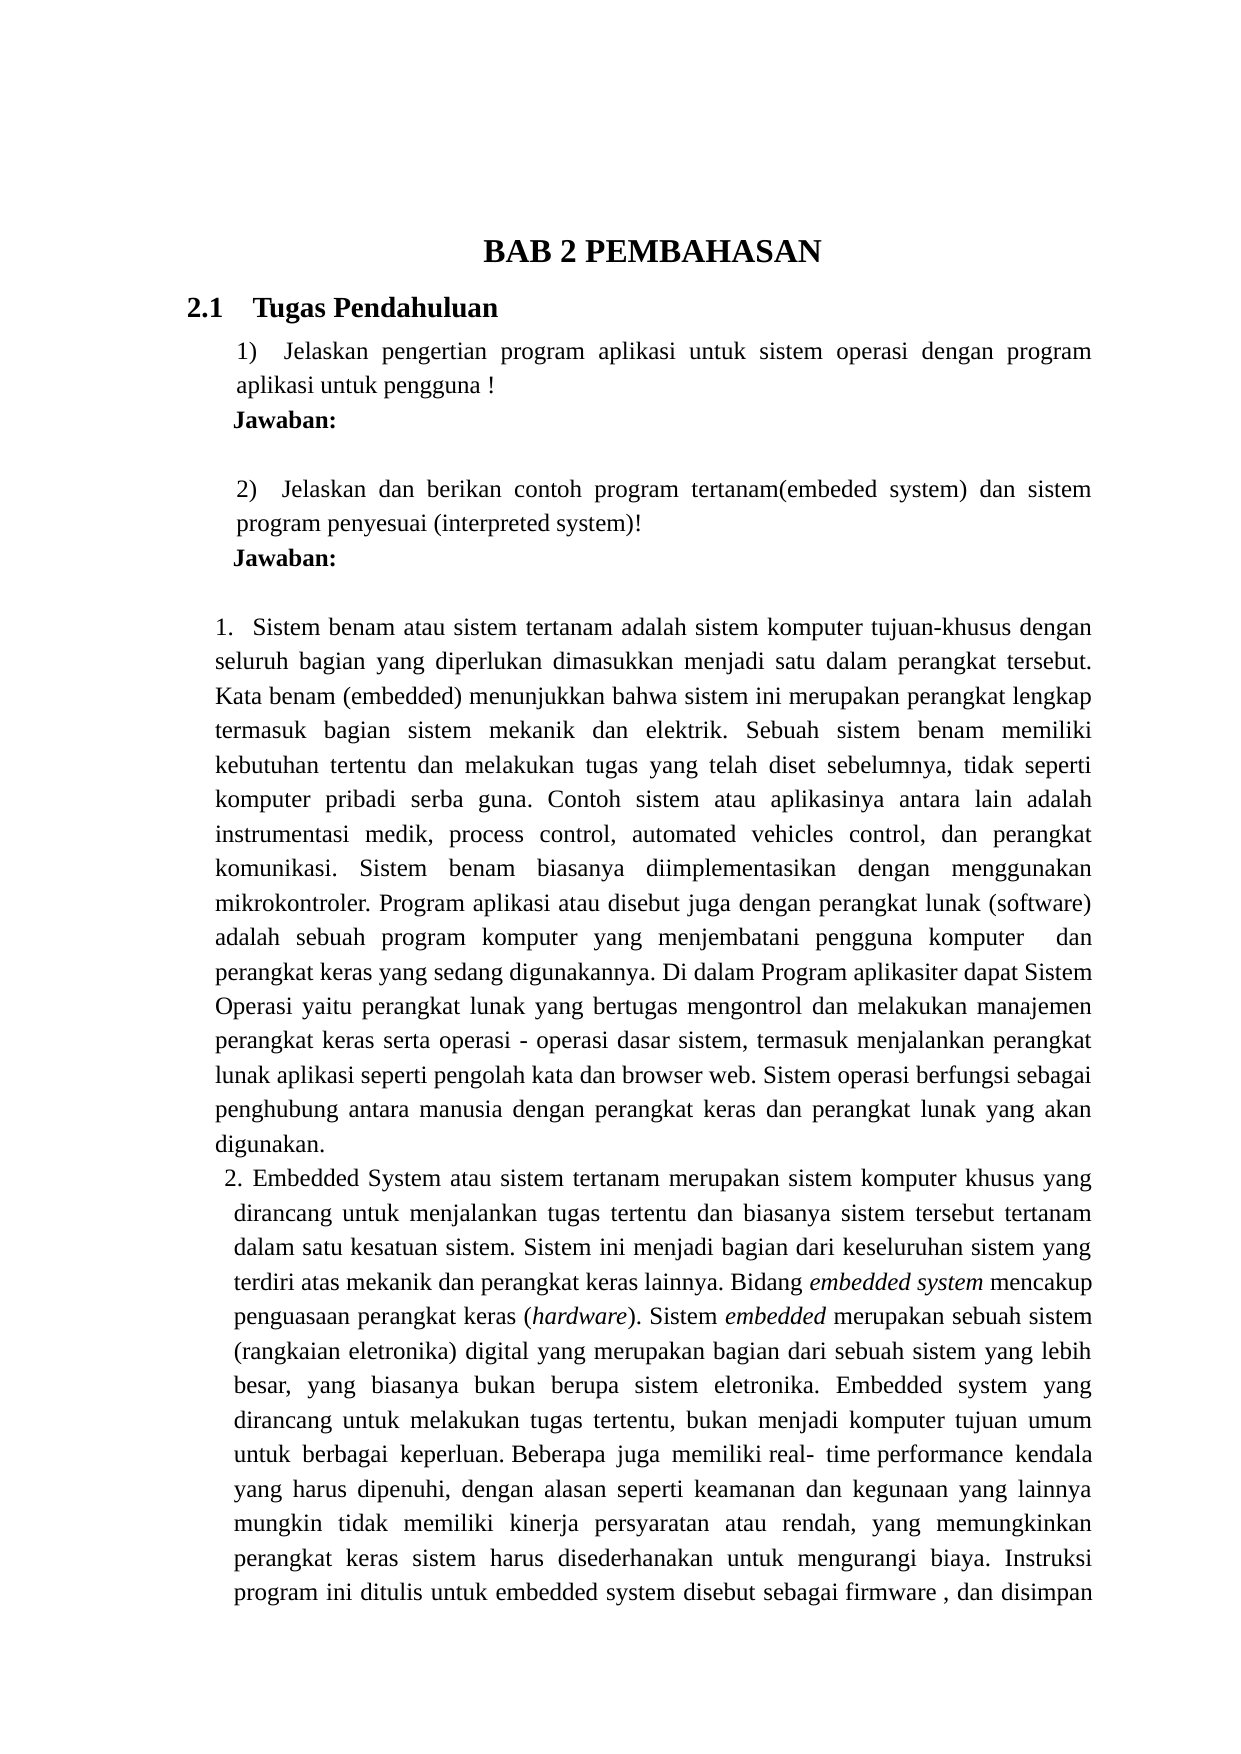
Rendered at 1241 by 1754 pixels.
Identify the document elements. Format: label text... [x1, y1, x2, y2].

list Embedded System atau sistem tertanam merupakan sistem komputer khusus yang dirancang untuk menjalankan tugas tertentu dan biasanya sistem tersebut tertanam dalam satu kesatuan sistem. Sistem ini menjadi bagian dari keseluruhan sistem yang terdiri atas mekanik dan perangkat keras lainnya. Bidang embedded system mencakup penguasaan perangkat keras (hardware). Sistem embedded merupakan sebuah sistem (rangkaian eletronika) digital yang merupakan bagian dari sebuah sistem yang lebih besar, yang biasanya bukan berupa sistem eletronika. Embedded system yang dirancang untuk melakukan tugas tertentu, bukan menjadi komputer tujuan umum untuk berbagai keperluan. Beberapa juga memiliki real- time performance kendala yang harus dipenuhi, dengan alasan seperti keamanan dan kegunaan yang lainnya mungkin tidak memiliki kinerja persyaratan atau rendah, yang memungkinkan perangkat keras sistem harus disederhanakan untuk mengurangi biaya. Instruksi program ini ditulis untuk embedded system disebut sebagai firmware , dan disimpan [224, 1163, 1093, 1606]
list Jawaban: [189, 405, 1093, 434]
list 1) Jelaskan pengertian program aplikasi untuk sistem operasi dengan program aplikasi untuk pengguna ! [236, 336, 1093, 399]
subtitle BAB 2 PEMBAHASAN [177, 231, 1093, 269]
list 2) Jelaskan dan berikan contoh program tertanam(embeded system) dan sistem program penyesuai (interpreted system)! [236, 474, 1093, 537]
list Sistem benam atau sistem tertanam adalah sistem komputer tujuan-khusus dengan seluruh bagian yang diperlukan dimasukkan menjadi satu dalam perangkat tersebut. Kata benam (embedded) menunjukkan bahwa sistem ini merupakan perangkat lengkap termasuk bagian sistem mekanik dan elektrik. Sebuah sistem benam memiliki kebutuhan tertentu dan melakukan tugas yang telah diset sebelumnya, tidak seperti komputer pribadi serba guna. Contoh sistem atau aplikasinya antara lain adalah instrumentasi medik, process control, automated vehicles control, dan perangkat komunikasi. Sistem benam biasanya diimplementasikan dengan menggunakan mikrokontroler. Program aplikasi atau disebut juga dengan perangkat lunak (software) adalah sebuah program komputer yang menjembatani pengguna komputer dan perangkat keras yang sedang digunakannya. Di dalam Program aplikasiter dapat Sistem Operasi yaitu perangkat lunak yang bertugas mengontrol dan melakukan manajemen perangkat keras serta operasi - operasi dasar sistem, termasuk menjalankan perangkat lunak aplikasi seperti pengolah kata dan browser web. Sistem operasi berfungsi sebagai penghubung antara manusia dengan perangkat keras dan perangkat lunak yang akan digunakan. [215, 612, 1093, 1158]
list Jawaban: [189, 543, 1093, 572]
subtitle Tugas Pendahuluan [187, 290, 1093, 323]
